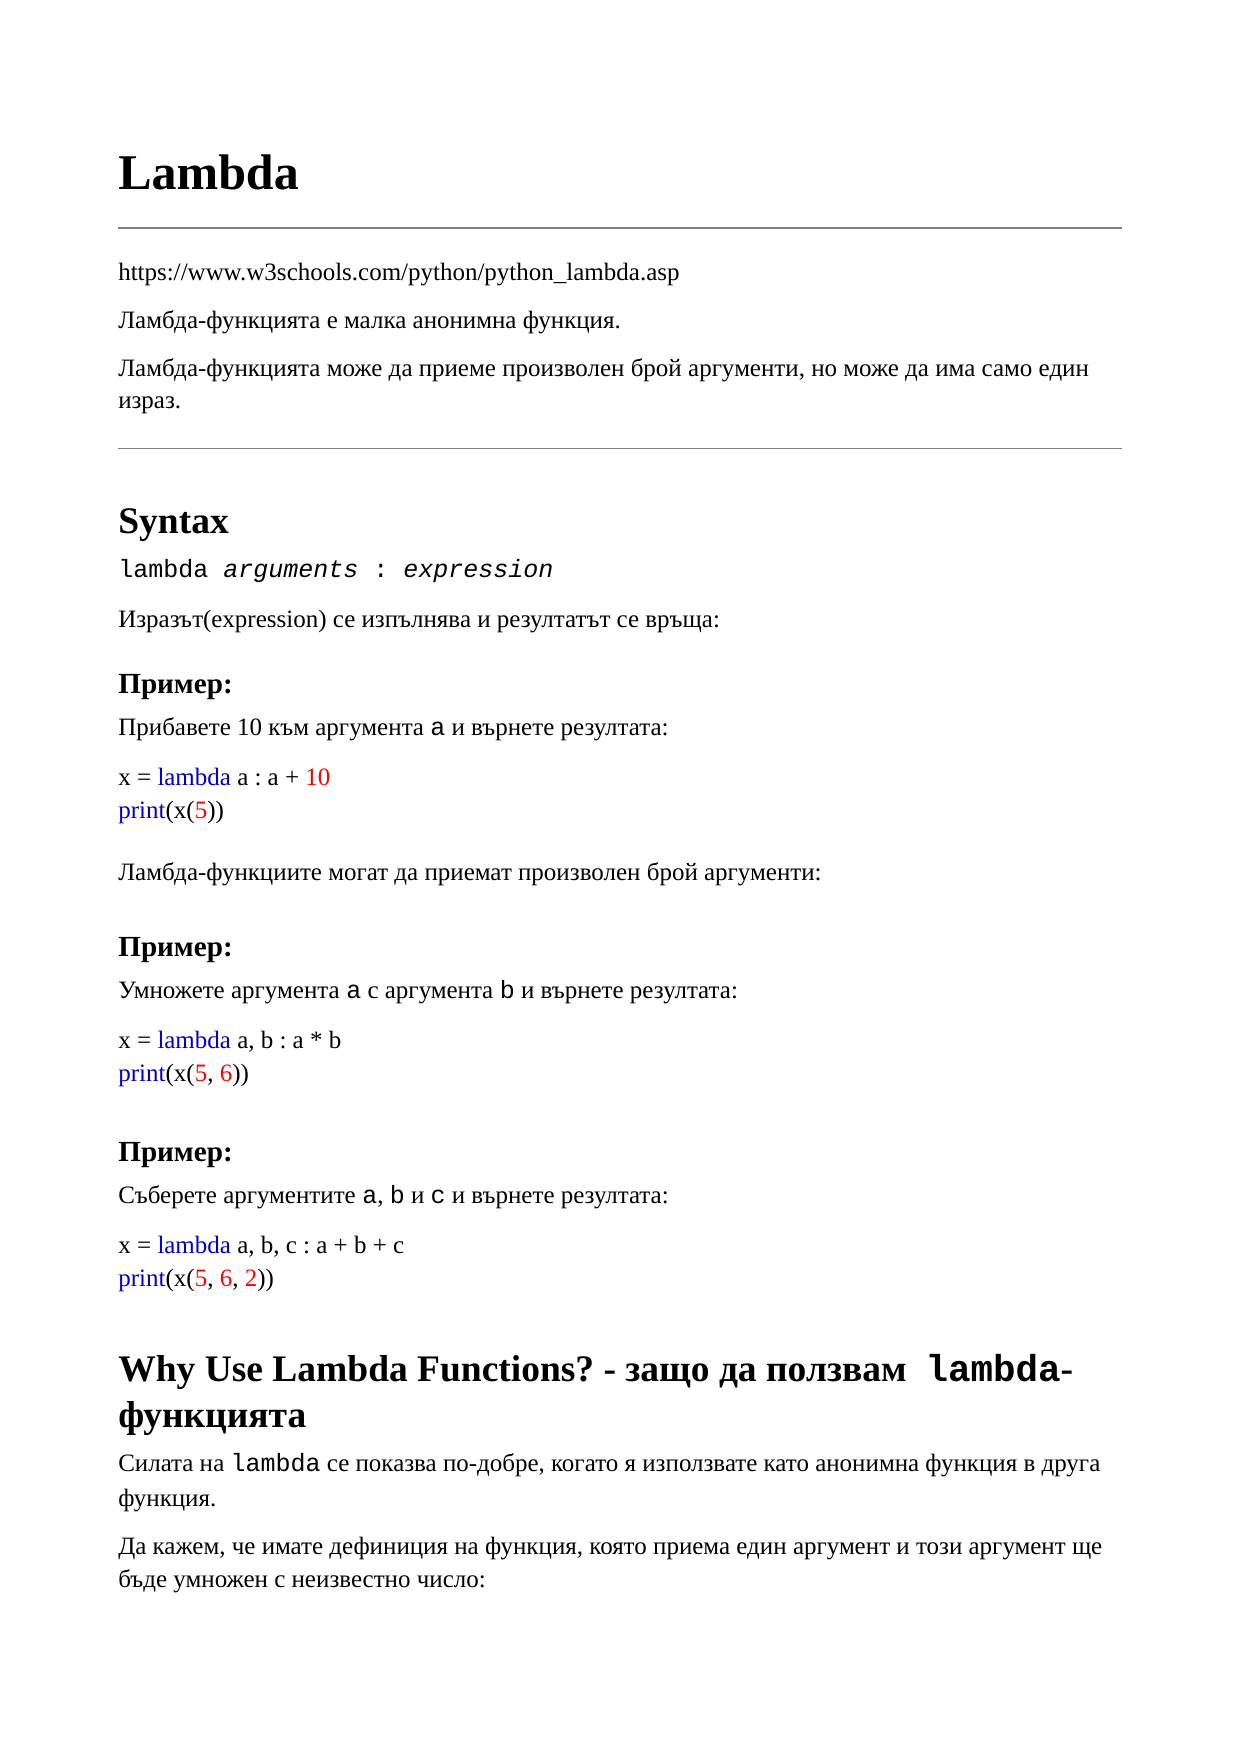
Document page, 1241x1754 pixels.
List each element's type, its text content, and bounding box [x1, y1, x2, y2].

subtitle Lambda [118, 143, 1122, 201]
text Ламбда-функцията може да приеме произволен брой аргументи, но може да има само един израз. [118, 353, 1122, 414]
text Прибавете 10 към аргумента a и върнете резултата: [118, 712, 1122, 743]
text Съберете аргументите a, b и c и върнете резултата: [118, 1181, 1122, 1211]
subtitle Пример: [118, 1134, 1122, 1168]
text Да кажем, че имате дефиниция на функция, която приема един аргумент и този аргумент ще бъде умножен с неизвестно число: [118, 1531, 1122, 1592]
subtitle Пример: [118, 666, 1122, 700]
text Силата на lambda се показва по-добре, когато я използвате като анонимна функция в друга функция. [118, 1448, 1122, 1512]
text x = lambda a, b : a * b print(x(5, 6)) [118, 1025, 1122, 1087]
text Ламбда-функцията е малка анонимна функция. [118, 305, 1122, 334]
text Умножете аргумента a с аргумента b и върнете резултата: [118, 975, 1122, 1006]
text lambda arguments : expression [118, 554, 1122, 585]
text x = lambda a : a + 10 print(x(5)) [118, 762, 1122, 824]
text https://www.w3schools.com/python/python_lambda.asp [118, 257, 1122, 286]
text Ламбда-функциите могат да приемат произволен брой аргументи: [118, 857, 1122, 886]
text Изразът(expression) се изпълнява и резултатът се връща: [118, 604, 1122, 633]
subtitle Пример: [118, 929, 1122, 963]
text x = lambda a, b, c : a + b + c print(x(5, 6, 2)) [118, 1231, 1122, 1292]
subtitle Syntax [118, 498, 1122, 541]
subtitle Why Use Lambda Functions? - защо да ползвам lambda-функцията [118, 1346, 1122, 1436]
